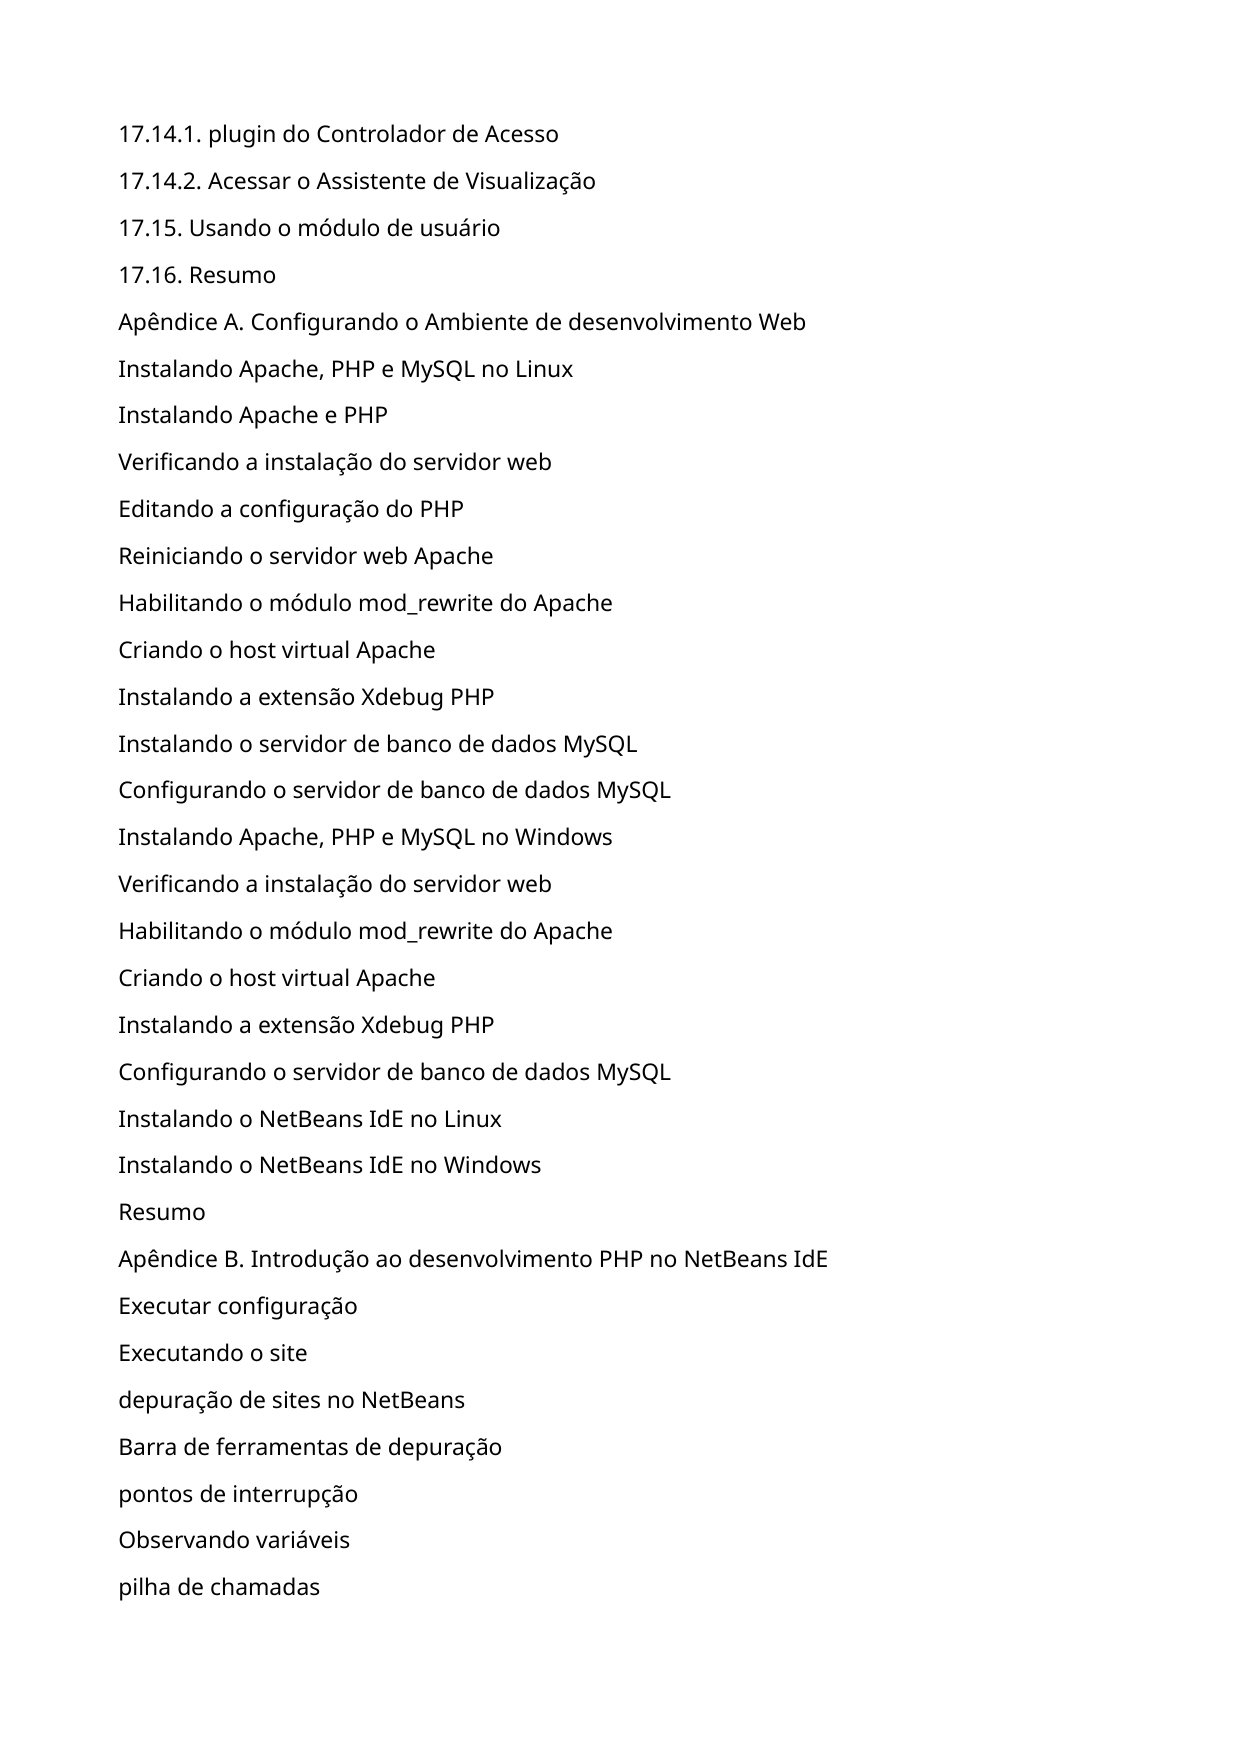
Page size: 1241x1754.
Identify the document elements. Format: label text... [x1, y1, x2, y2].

text Instalando Apache, PHP e MySQL no Linux [118, 352, 1122, 384]
text Instalando Apache, PHP e MySQL no Windows [118, 821, 1122, 852]
text Criando o host virtual Apache [118, 962, 1122, 993]
text pilha de chamadas [118, 1571, 1122, 1602]
text Instalando a extensão Xdebug PHP [118, 1009, 1122, 1040]
text Reiniciando o servidor web Apache [118, 540, 1122, 571]
text 17.14.2. Acessar o Assistente de Visualização [118, 165, 1122, 196]
text Habilitando o módulo mod_rewrite do Apache [118, 587, 1122, 618]
text Instalando o NetBeans IdE no Windows [118, 1149, 1122, 1181]
text Habilitando o módulo mod_rewrite do Apache [118, 915, 1122, 946]
text 17.14.1. plugin do Controlador de Acesso [118, 118, 1122, 149]
text Apêndice A. Configurando o Ambiente de desenvolvimento Web [118, 306, 1122, 337]
text depuração de sites no NetBeans [118, 1384, 1122, 1415]
text Editando a configuração do PHP [118, 493, 1122, 524]
text Executar configuração [118, 1290, 1122, 1321]
text Instalando Apache e PHP [118, 399, 1122, 431]
text Criando o host virtual Apache [118, 634, 1122, 665]
text Observando variáveis [118, 1524, 1122, 1556]
text 17.15. Usando o módulo de usuário [118, 212, 1122, 243]
text Apêndice B. Introdução ao desenvolvimento PHP no NetBeans IdE [118, 1243, 1122, 1274]
text Verificando a instalação do servidor web [118, 446, 1122, 477]
text pontos de interrupção [118, 1477, 1122, 1509]
text 17.16. Resumo [118, 259, 1122, 290]
text Instalando o NetBeans IdE no Linux [118, 1102, 1122, 1134]
text Verificando a instalação do servidor web [118, 868, 1122, 899]
text Instalando a extensão Xdebug PHP [118, 681, 1122, 712]
text Configurando o servidor de banco de dados MySQL [118, 774, 1122, 806]
text Resumo [118, 1196, 1122, 1227]
text Barra de ferramentas de depuração [118, 1431, 1122, 1462]
text Instalando o servidor de banco de dados MySQL [118, 727, 1122, 759]
text Configurando o servidor de banco de dados MySQL [118, 1056, 1122, 1087]
text Executando o site [118, 1337, 1122, 1368]
